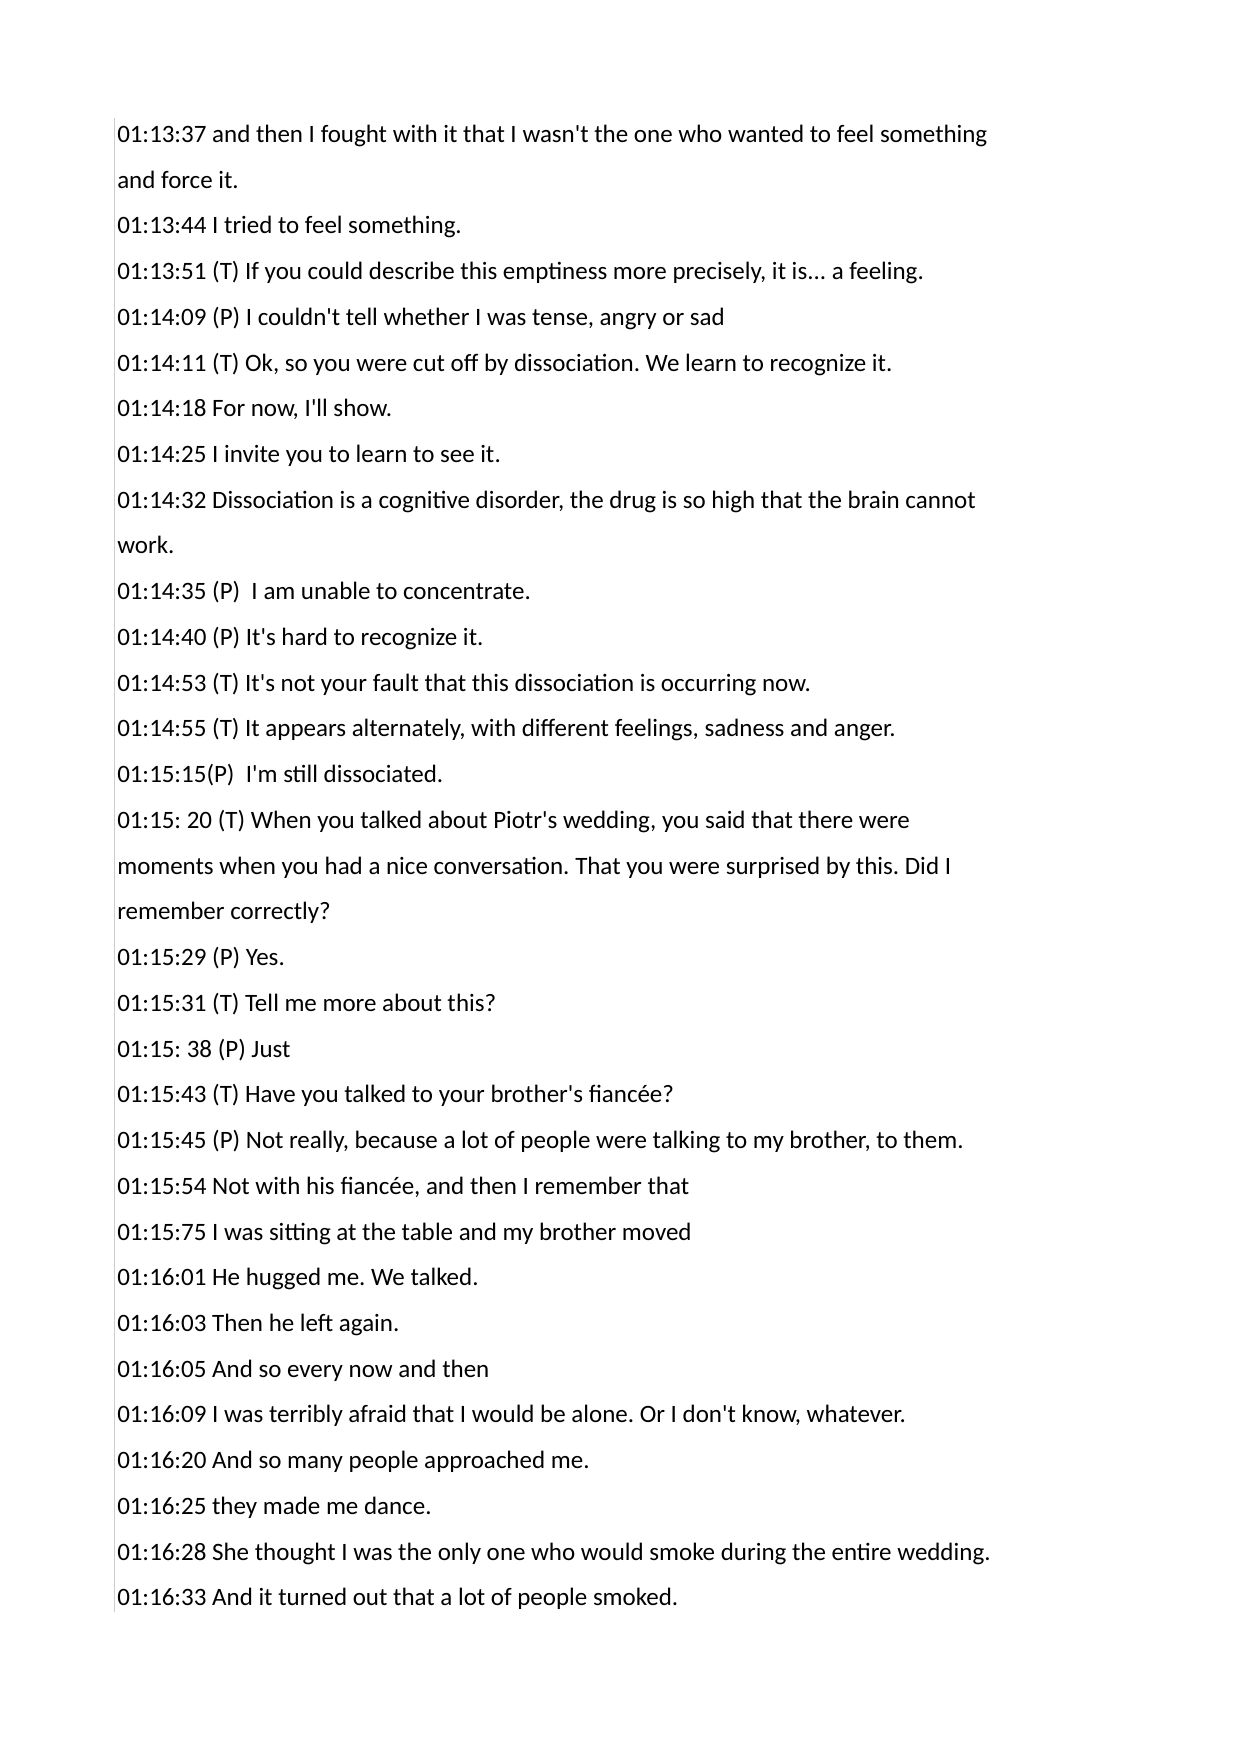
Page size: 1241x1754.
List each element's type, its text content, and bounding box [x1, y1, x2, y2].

text 01:15: 38 (P) Just [115, 1033, 1005, 1063]
text 01:16:28 She thought I was the only one who would smoke during the entire wedding. [115, 1536, 1005, 1566]
text 01:14:40 (P) It's hard to recognize it. [115, 621, 1005, 652]
text 01:14:25 I invite you to learn to see it. [115, 438, 1005, 469]
text 01:15:75 I was sitting at the table and my brother moved [115, 1216, 1005, 1246]
text 01:16:33 And it turned out that a lot of people smoked. [115, 1581, 1005, 1612]
text 01:15:29 (P) Yes. [115, 941, 1005, 972]
text 01:16:20 And so many people approached me. [115, 1444, 1005, 1475]
text 01:14:55 (T) It appears alternately, with different feelings, sadness and anger. [115, 713, 1005, 743]
text 01:16:05 And so every now and then [115, 1353, 1005, 1383]
text 01:15:45 (P) Not really, because a lot of people were talking to my brother, to them. [115, 1124, 1005, 1155]
text 01:16:25 they made me dance. [115, 1490, 1005, 1521]
text 01:13:37 and then I fought with it that I wasn't the one who wanted to feel something and force it. [115, 118, 1005, 194]
text 01:14:53 (T) It's not your fault that this dissociation is occurring now. [115, 667, 1005, 697]
text 01:15:31 (T) Tell me more about this? [115, 987, 1005, 1017]
text 01:16:09 I was terribly afraid that I would be alone. Or I don't know, whatever. [115, 1398, 1005, 1429]
text 01:15:43 (T) Have you talked to your brother's fiancée? [115, 1078, 1005, 1109]
text 01:13:44 I tried to feel something. [115, 209, 1005, 240]
text 01:15:54 Not with his fiancée, and then I remember that [115, 1170, 1005, 1200]
text 01:13:51 (T) If you could describe this emptiness more precisely, it is... a feeling. [115, 255, 1005, 286]
text 01:16:01 He hugged me. We talked. [115, 1261, 1005, 1292]
text 01:15: 20 (T) When you talked about Piotr's wedding, you said that there were moments when you had a nice conversation. That you were surprised by this. Did I remember correctly? [115, 804, 1005, 926]
text 01:14:09 (P) I couldn't tell whether I was tense, angry or sad [115, 301, 1005, 332]
text 01:14:35 (P) I am unable to concentrate. [115, 575, 1005, 606]
text 01:14:18 For now, I'll show. [115, 392, 1005, 423]
text 01:14:32 Dissociation is a cognitive disorder, the drug is so high that the brain cannot work. [115, 484, 1005, 560]
text 01:16:03 Then he left again. [115, 1307, 1005, 1338]
text 01:14:11 (T) Ok, so you were cut off by dissociation. We learn to recognize it. [115, 347, 1005, 377]
text 01:15:15(P) I'm still dissociated. [115, 758, 1005, 789]
